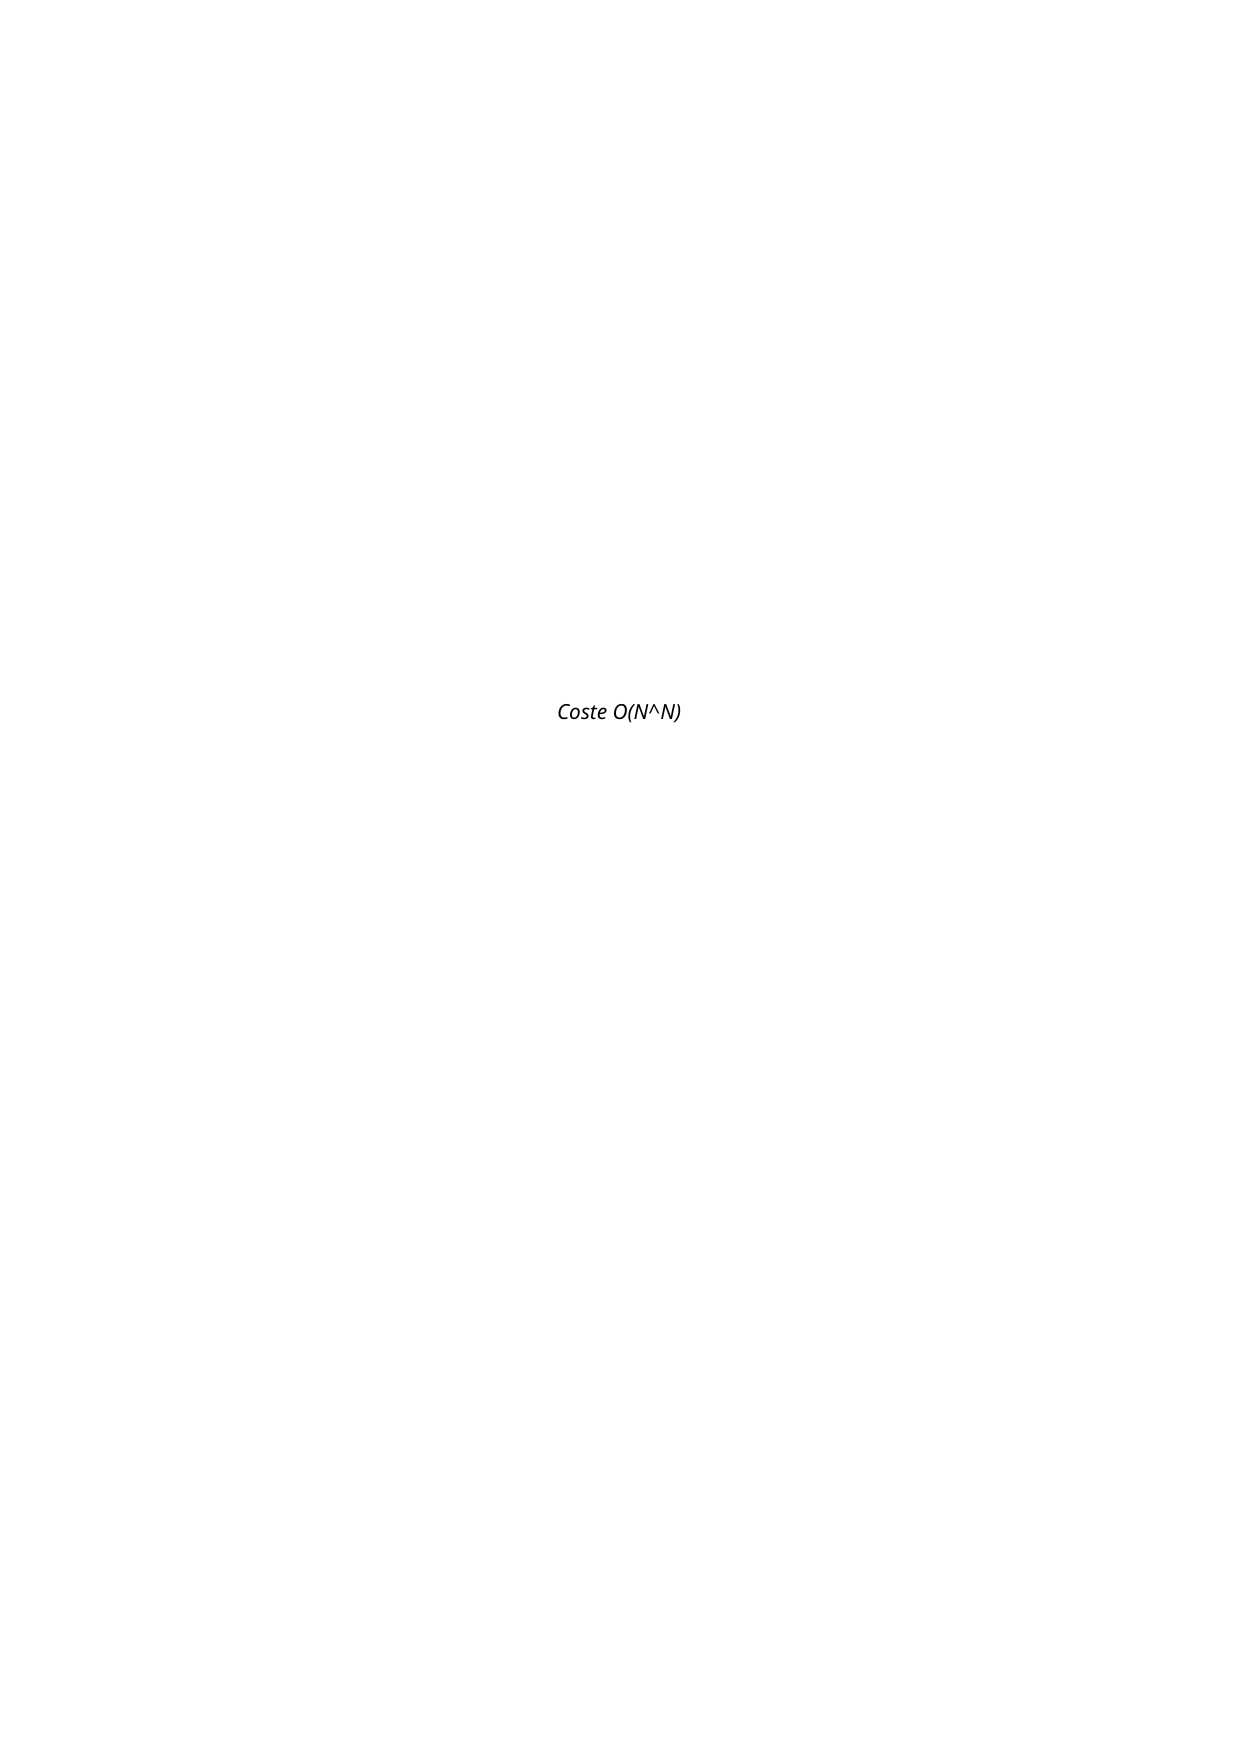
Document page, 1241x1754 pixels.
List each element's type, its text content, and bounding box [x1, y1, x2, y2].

text Coste O(N^N) [118, 697, 1122, 726]
